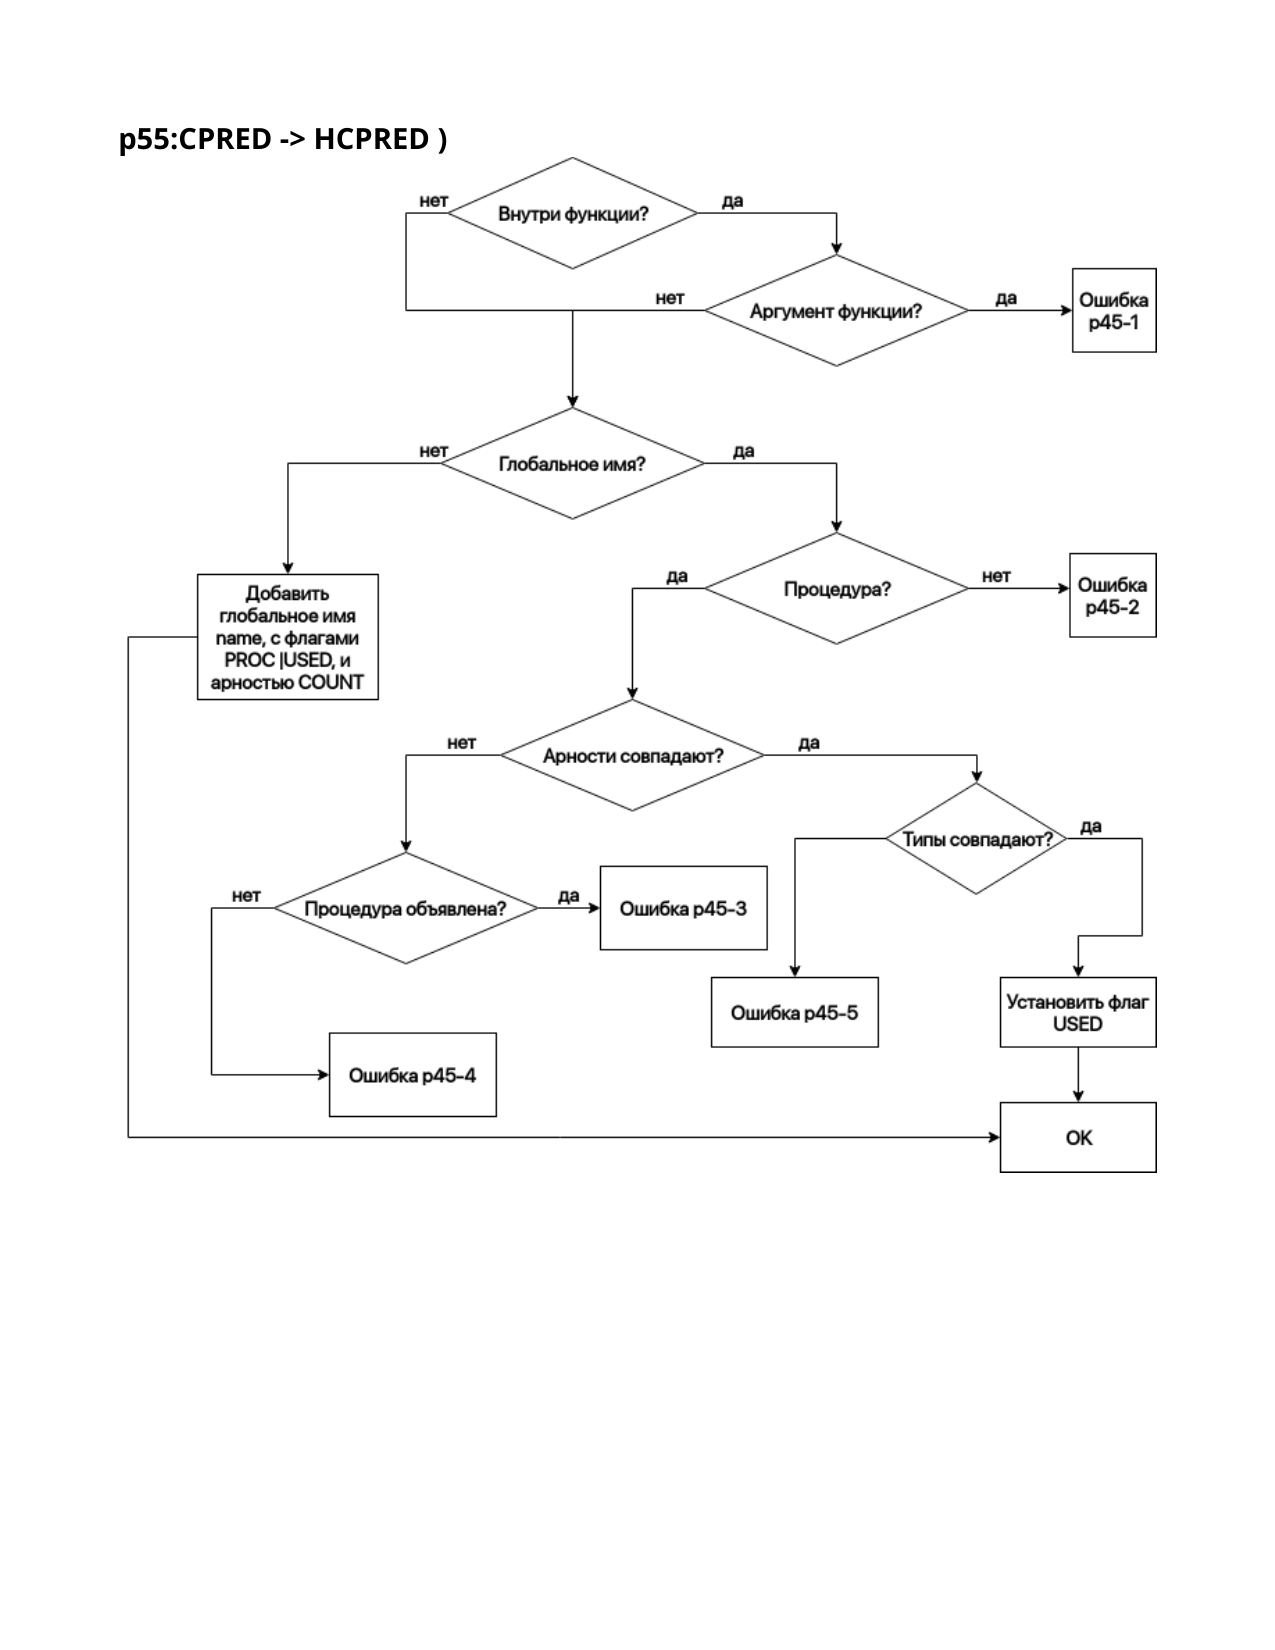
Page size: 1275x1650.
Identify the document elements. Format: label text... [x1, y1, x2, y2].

text p55:CPRED -> HCPRED ) [118, 118, 1157, 157]
picture [118, 157, 1157, 1173]
